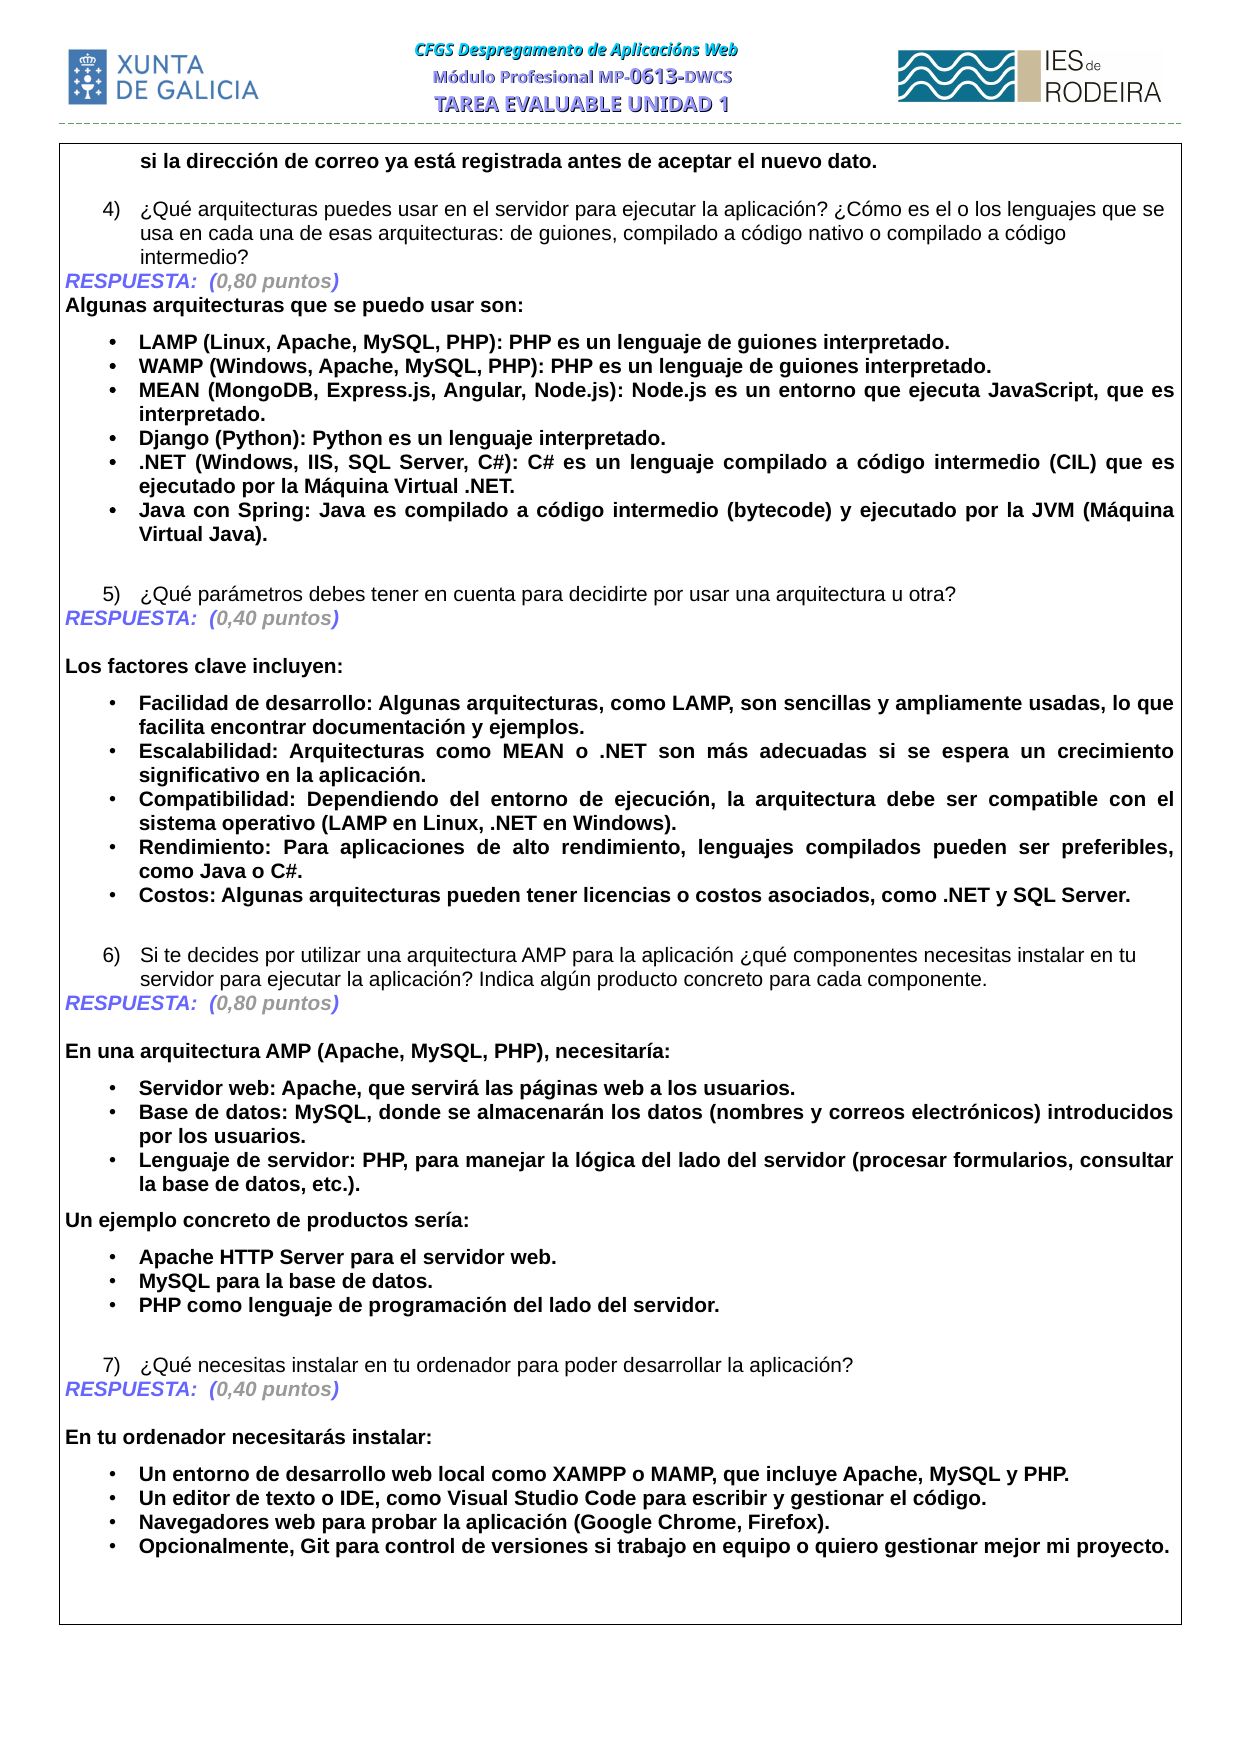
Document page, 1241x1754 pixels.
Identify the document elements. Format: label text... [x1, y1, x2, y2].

table_header Quieres programar una aplicación web para gestionar una lista de direcciones de correo. En una primera aproximación, tu aplicación se compondrá de tres páginas: Una página de presentación, donde explicas el cometido de la aplicación y su funcionamiento. Contiene un enlace que te lleva a la siguiente página. Una página de introducción de datos, donde cualquiera puede darse de alta introduciendo su nombre y su dirección de correo. Contiene un formulario que, una vez rellenado, envía los datos y te lleva a la siguiente página. Una página de visualización de datos, en la que se muestra la lista, nombres y direcciones de correo, de todos los que se han anotado en la aplicación. Responde a las siguientes preguntas sobre la aplicación que vas a desarrollar: ¿Qué tipo de páginas, estáticas o dinámicas, utilizarás para programar cada una de las páginas que componen tu aplicación? ¿Por qué? RESPUESTA: (0,40 puntos) Página de presentación: Utilizaría una página estática. La razón es que esta página sólo ofrece información general sobre el funcionamiento de la aplicación y no necesita actualizarse dinámicamente según los usuarios. Página de introducción de datos: Utilizaría una página dinámica porque tendrá un formulario para que los usuarios introduzcan sus datos, y este formulario debe interactuar con el servidor para procesar los datos. Página de visualización de datos: Esta página también debe ser dinámica, ya que mostrará la lista de los usuarios que se han registrado. La lista se actualizará cada vez que un nuevo usuario se registre. Si en la página de introducción de datos quieres comprobar, antes de enviar los datos, que el correo electrónico introducido cumple unas ciertas normas (por ejemplo, que tiene una @), ¿qué tecnología/lenguaje utilizarás? RESPUESTA: (0,40 puntos) Utilizaría JavaScript para realizar esta comprobación del lado del cliente. JavaScript permite validar los campos del formulario antes de enviarlos al servidor, mejorando la experiencia del usuario y reduciendo la carga en el servidor. Una expresión regular en JavaScript puede validar si el correo tiene una "@" entre otros requisitos. Si en esa misma página, ahora quieres comprobar que el correo electrónico introducido no se haya introducido anteriormente y ya figure en la lista, ¿qué tecnología/lenguaje utilizarás? RESPUESTA: (0,40 puntos) Para esta comprobación, usaría PHP o cualquier otro lenguaje del lado del servidor, que consultaría la base de datos para verificar si el correo ya existe. PHP podría realizar una consulta SQL para comprobar si la dirección de correo ya está registrada antes de aceptar el nuevo dato. ¿Qué arquitecturas puedes usar en el servidor para ejecutar la aplicación? ¿Cómo es el o los lenguajes que se usa en cada una de esas arquitecturas: de guiones, compilado a código nativo o compilado a código intermedio? RESPUESTA: (0,80 puntos) Algunas arquitecturas que se puedo usar son: LAMP (Linux, Apache, MySQL, PHP): PHP es un lenguaje de guiones interpretado. WAMP (Windows, Apache, MySQL, PHP): PHP es un lenguaje de guiones interpretado. MEAN (MongoDB, Express.js, Angular, Node.js): Node.js es un entorno que ejecuta JavaScript, que es interpretado. Django (Python): Python es un lenguaje interpretado. .NET (Windows, IIS, SQL Server, C#): C# es un lenguaje compilado a código intermedio (CIL) que es ejecutado por la Máquina Virtual .NET. Java con Spring: Java es compilado a código intermedio (bytecode) y ejecutado por la JVM (Máquina Virtual Java). ¿Qué parámetros debes tener en cuenta para decidirte por usar una arquitectura u otra? RESPUESTA: (0,40 puntos) Los factores clave incluyen: Facilidad de desarrollo: Algunas arquitecturas, como LAMP, son sencillas y ampliamente usadas, lo que facilita encontrar documentación y ejemplos. Escalabilidad: Arquitecturas como MEAN o .NET son más adecuadas si se espera un crecimiento significativo en la aplicación. Compatibilidad: Dependiendo del entorno de ejecución, la arquitectura debe ser compatible con el sistema operativo (LAMP en Linux, .NET en Windows). Rendimiento: Para aplicaciones de alto rendimiento, lenguajes compilados pueden ser preferibles, como Java o C#. Costos: Algunas arquitecturas pueden tener licencias o costos asociados, como .NET y SQL Server. Si te decides por utilizar una arquitectura AMP para la aplicación ¿qué componentes necesitas instalar en tu servidor para ejecutar la aplicación? Indica algún producto concreto para cada componente. RESPUESTA: (0,80 puntos) En una arquitectura AMP (Apache, MySQL, PHP), necesitaría: Servidor web: Apache, que servirá las páginas web a los usuarios. Base de datos: MySQL, donde se almacenarán los datos (nombres y correos electrónicos) introducidos por los usuarios. Lenguaje de servidor: PHP, para manejar la lógica del lado del servidor (procesar formularios, consultar la base de datos, etc.). Un ejemplo concreto de productos sería: Apache HTTP Server para el servidor web. MySQL para la base de datos. PHP como lenguaje de programación del lado del servidor. ¿Qué necesitas instalar en tu ordenador para poder desarrollar la aplicación? RESPUESTA: (0,40 puntos) En tu ordenador necesitarás instalar: Un entorno de desarrollo web local como XAMPP o MAMP, que incluye Apache, MySQL y PHP. Un editor de texto o IDE, como Visual Studio Code para escribir y gestionar el código. Navegadores web para probar la aplicación (Google Chrome, Firefox). Opcionalmente, Git para control de versiones si trabajo en equipo o quiero gestionar mejor mi proyecto. Si utilizas el lenguaje PHP para programar la aplicación, ¿cuál será el tipo de datos se utilizará para manipular cada una de las direcciones de correo? RESPUESTA: (0,40 puntos) En PHP, las direcciones de correo electrónico se manejarán como cadenas de texto (tipo string). Las funciones nativas de PHP como filter_var() pueden usarse para validar y manipular correos electrónicos. [60, 144, 1181, 1624]
picture [64, 44, 267, 109]
picture [897, 50, 1164, 103]
